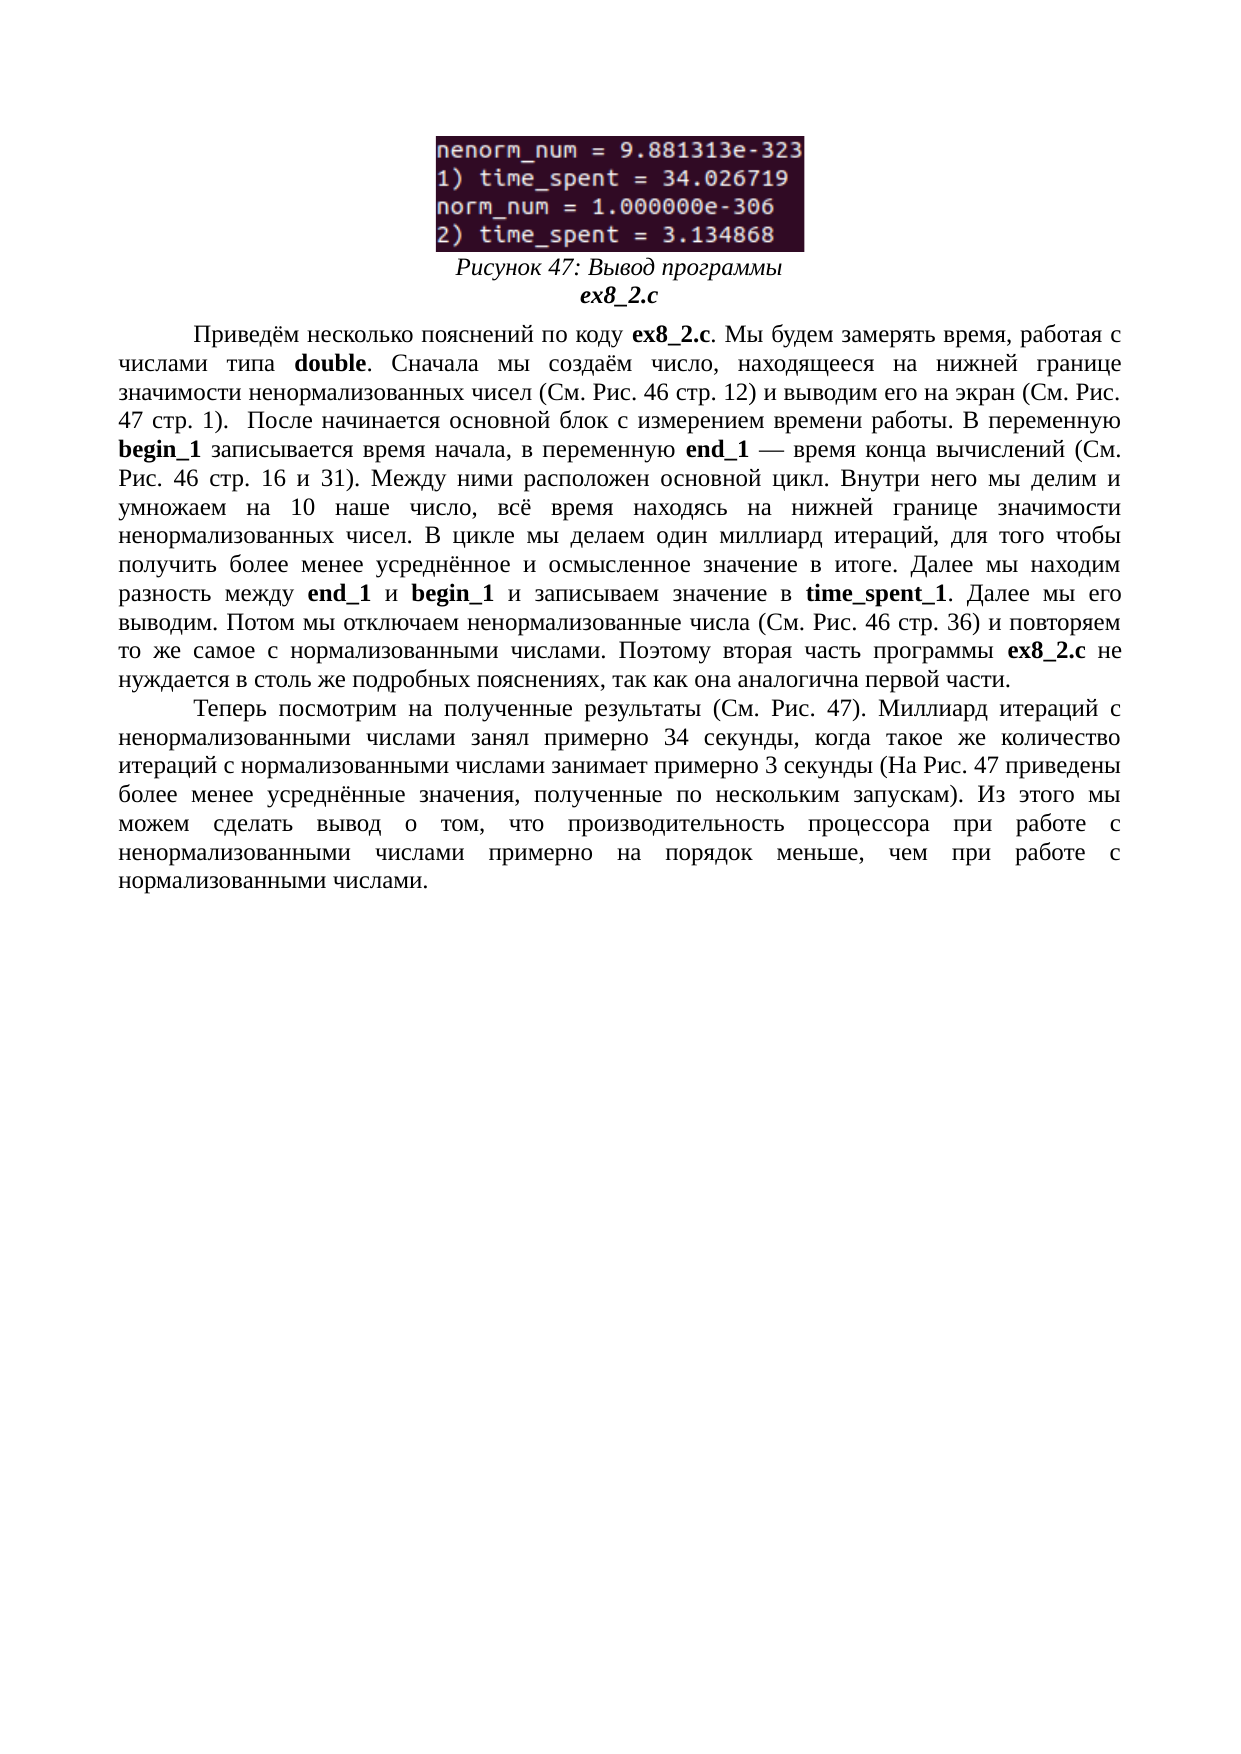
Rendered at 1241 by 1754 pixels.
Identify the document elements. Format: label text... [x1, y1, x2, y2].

text Рисунок 47: Вывод программы ex8_2.c [436, 252, 804, 309]
text Приведём несколько пояснений по коду ex8_2.c. Мы будем замерять время, работая с числами типа double. Сначала мы создаём число, находящееся на нижней границе значимости ненормализованных чисел (См. Рис. 46 стр. 12) и выводим его на экран (См. Рис. 47 стр. 1). После начинается основной блок с измерением времени работы. В переменную begin_1 записывается время начала, в переменную end_1 — время конца вычислений (См. Рис. 46 стр. 16 и 31). Между ними расположен основной цикл. Внутри него мы делим и умножаем на 10 наше число, всё время находясь на нижней границе значимости ненормализованных чисел. В цикле мы делаем один миллиард итераций, для того чтобы получить более менее усреднённое и осмысленное значение в итоге. Далее мы находим разность между end_1 и begin_1 и записываем значение в time_spent_1. Далее мы его выводим. Потом мы отключаем ненормализованные числа (См. Рис. 46 стр. 36) и повторяем то же самое с нормализованными числами. Поэтому вторая часть программы ex8_2.c не нуждается в столь же подробных пояснениях, так как она аналогична первой части. [118, 319, 1122, 693]
text Теперь посмотрим на полученные результаты (См. Рис. 47). Миллиард итераций с ненормализованными числами занял примерно 34 секунды, когда такое же количество итераций с нормализованными числами занимает примерно 3 секунды (На Рис. 47 приведены более менее усреднённые значения, полученные по нескольким запускам). Из этого мы можем сделать вывод о том, что производительность процессора при работе с ненормализованными числами примерно на порядок меньше, чем при работе с нормализованными числами. [118, 693, 1122, 894]
picture [435, 136, 805, 252]
